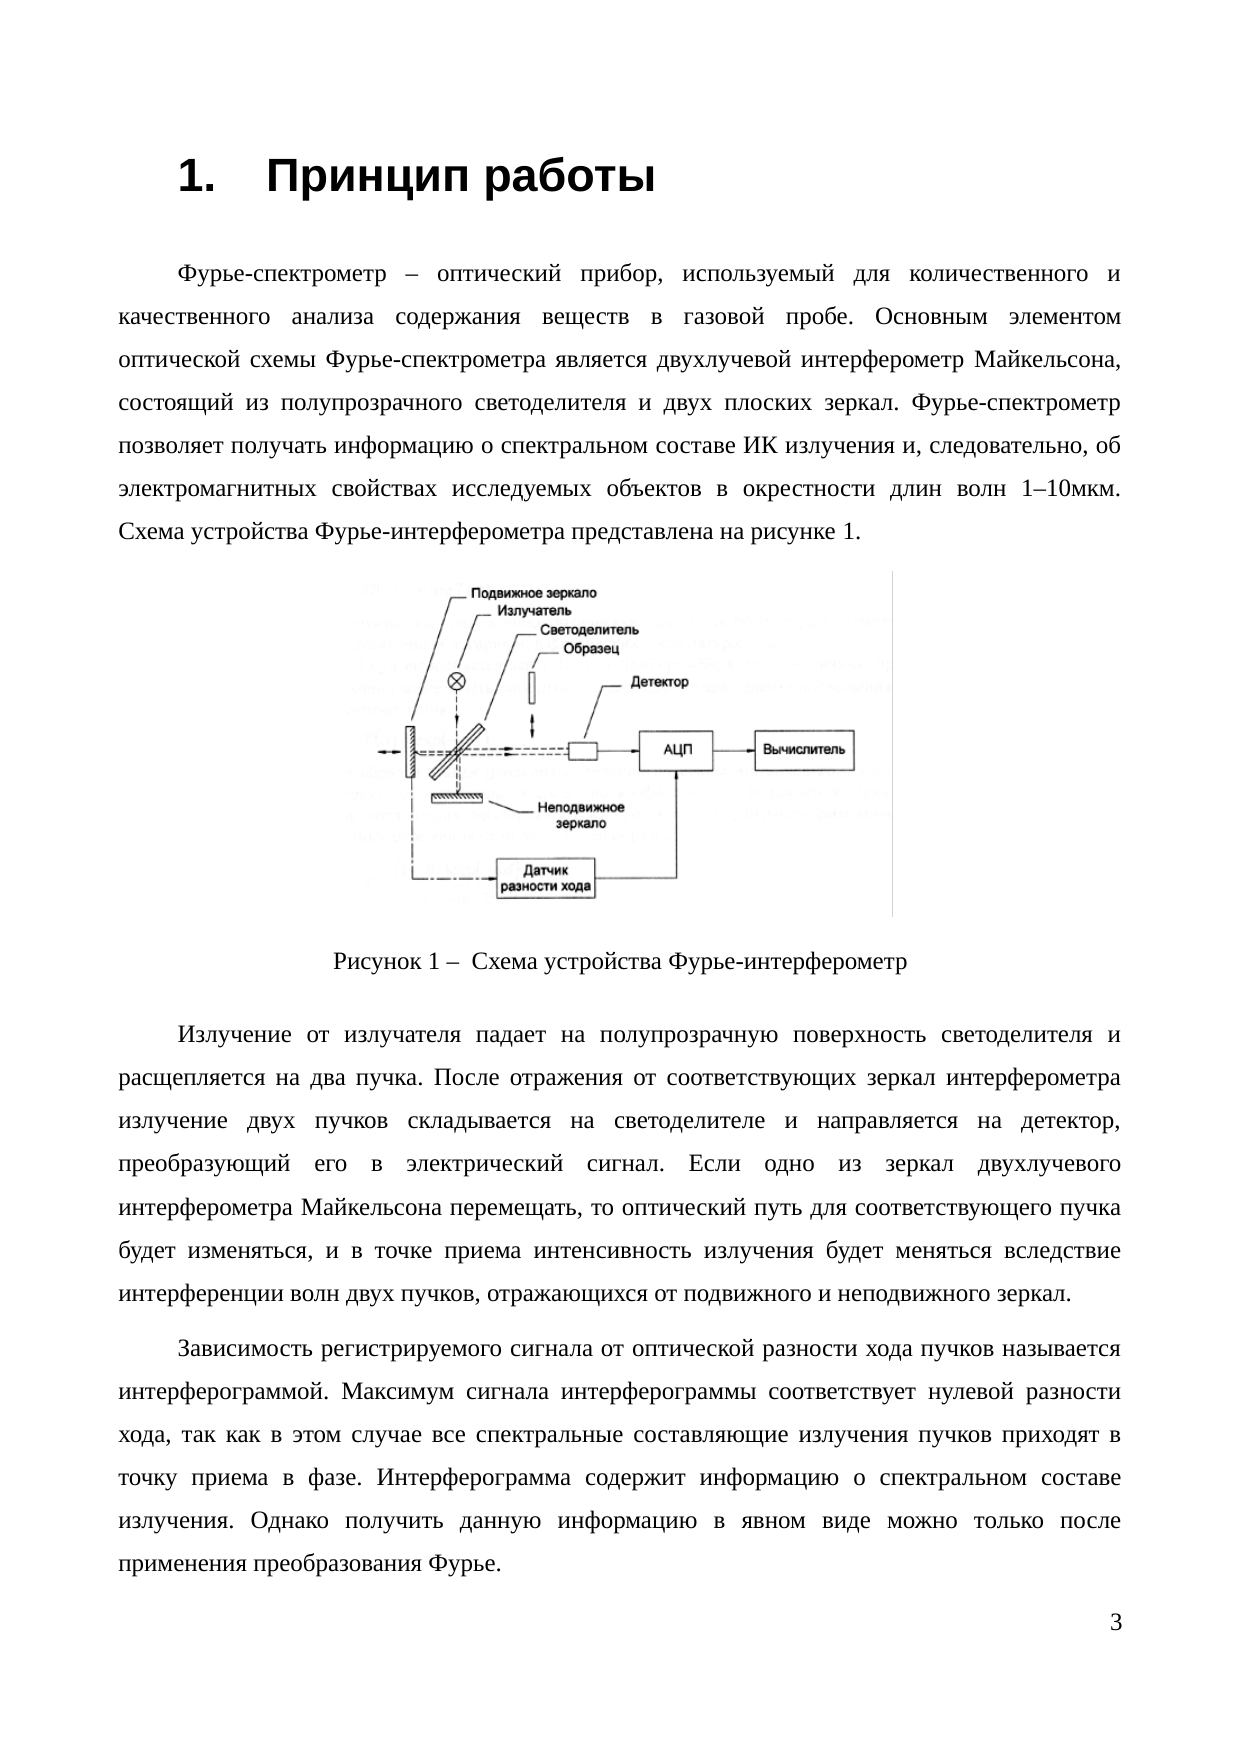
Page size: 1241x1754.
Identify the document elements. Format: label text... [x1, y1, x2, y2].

text Излучение от излучателя падает на полупрозрачную поверхность светоделителя и расщепляется на два пучка. После отражения от соответствующих зеркал интерферометра излучение двух пучков складывается на светоделителе и направляется на детектор, преобразующий его в электрический сигнал. Если одно из зеркал двухлучевого интерферометра Майкельсона перемещать, то оптический путь для соответствующего пучка будет изменяться, и в точке приема интенсивность излучения будет меняться вследствие интерференции волн двух пучков, отражающихся от подвижного и неподвижного зеркал. [118, 1019, 1122, 1307]
text Зависимость регистрируемого сигнала от оптической разности хода пучков называется интерферограммой. Максимум сигнала интерферограммы соответствует нулевой разности хода, так как в этом случае все спектральные составляющие излучения пучков приходят в точку приема в фазе. Интерферограмма содержит информацию о спектральном составе излучения. Однако получить данную информацию в явном виде можно только после применения преобразования Фурье. [118, 1333, 1122, 1577]
picture [346, 571, 894, 917]
text Рисунок 1 – Схема устройства Фурье-интерферометр [118, 946, 1122, 975]
text Фурье-спектрометр – оптический прибор, используемый для количественного и качественного анализа содержания веществ в газовой пробе. Основным элементом оптической схемы Фурье-спектрометра является двухлучевой интерферометр Майкельсона, состоящий из полупрозрачного светоделителя и двух плоских зеркал. Фурье-спектрометр позволяет получать информацию о спектральном составе ИК излучения и, следовательно, об электромагнитных свойствах исследуемых объектов в окрестности длин волн 1–10мкм. Схема устройства Фурье-интерферометра представлена на рисунке 1. [118, 258, 1122, 545]
subtitle Принцип работы [118, 148, 1122, 201]
